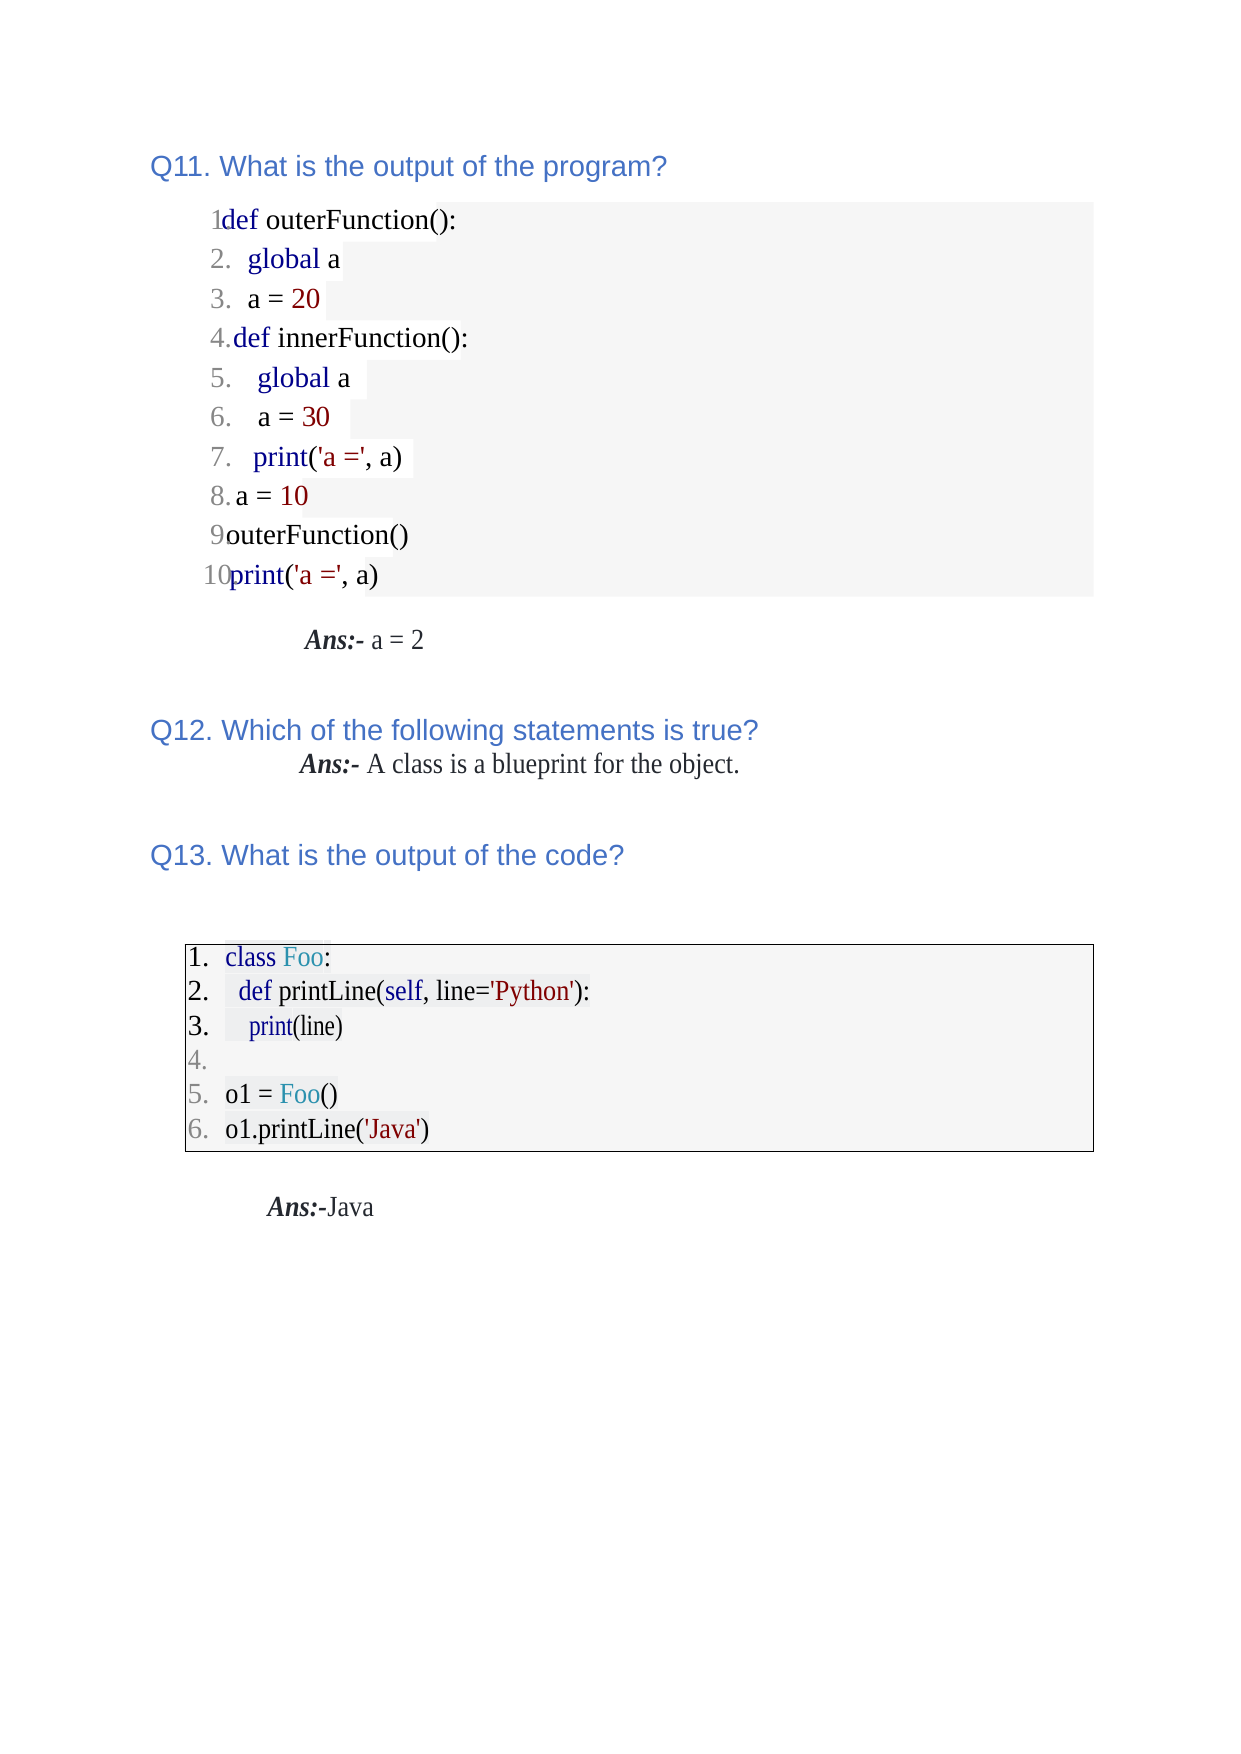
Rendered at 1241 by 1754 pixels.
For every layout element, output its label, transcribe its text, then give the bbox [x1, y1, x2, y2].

list print(line) 4. [188, 1008, 344, 1076]
text Q13. What is the output of the code? [150, 838, 1105, 871]
list o1.printLine('Java') [187, 1111, 1093, 1144]
list Ans:- A class is a blueprint for the object. [262, 747, 1105, 780]
text Q11. What is the output of the program? [150, 149, 1105, 182]
list class Foo: [187, 945, 1093, 972]
list def printLine(self, line='Python'): [187, 973, 1093, 1007]
list Ans:- a = 2 [267, 622, 1105, 656]
list Ans:-Java [230, 1189, 1105, 1223]
text Q12. Which of the following statements is true? [150, 713, 1105, 747]
list o1 = Foo() [187, 1077, 1093, 1110]
